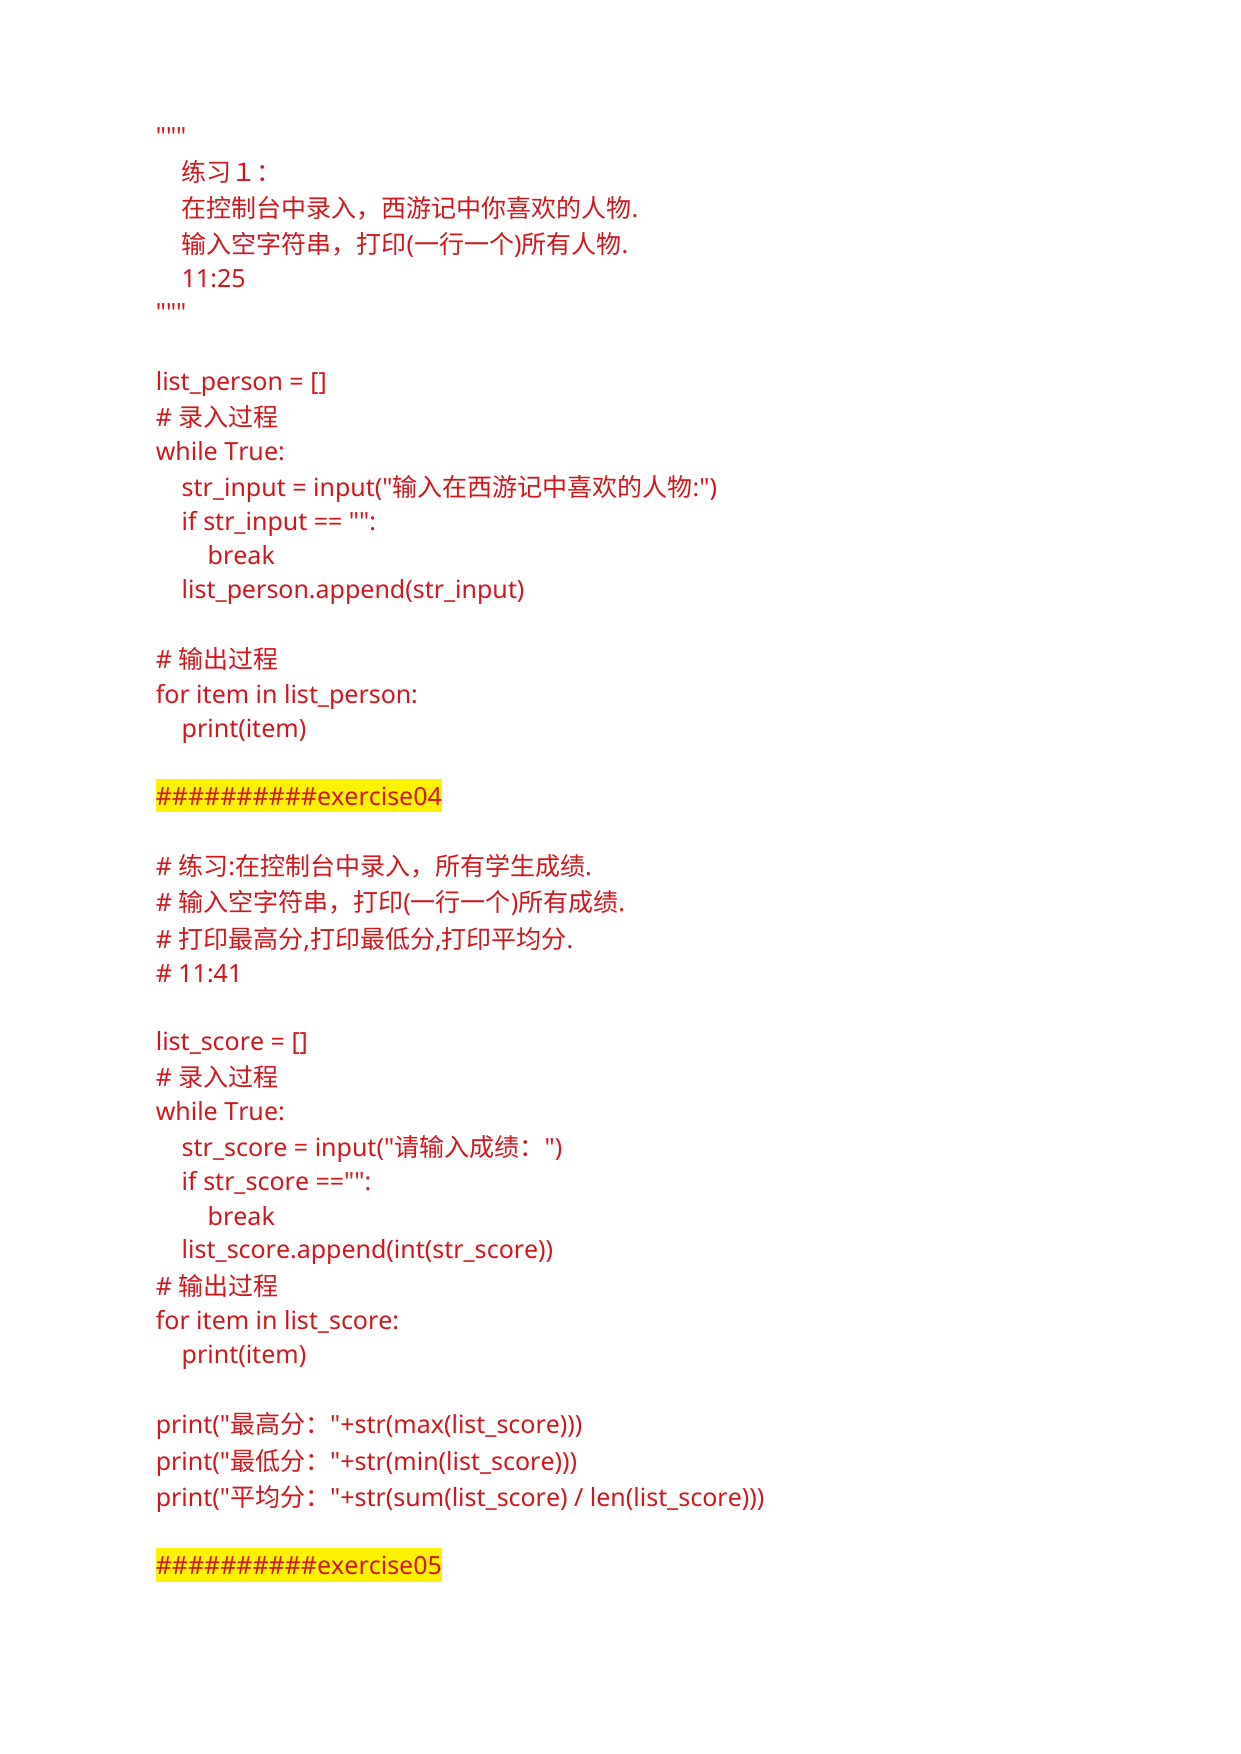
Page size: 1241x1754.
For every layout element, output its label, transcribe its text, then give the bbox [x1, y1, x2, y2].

text # 11:41 [156, 955, 1122, 989]
text str_input = input("输入在西游记中喜欢的人物:") [156, 467, 1122, 504]
text """ [156, 118, 1122, 152]
text for item in list_score: [156, 1302, 1122, 1337]
text 11:25 [156, 261, 1122, 295]
text # 输入空字符串，打印(一行一个)所有成绩. [156, 883, 1122, 919]
text # 输出过程 [156, 640, 1122, 676]
text 输入空字符串，打印(一行一个)所有人物. [156, 225, 1122, 261]
text list_score.append(int(str_score)) [156, 1232, 1122, 1266]
text """ [156, 295, 1122, 329]
text # 打印最高分,打印最低分,打印平均分. [156, 919, 1122, 955]
text list_person = [] [156, 363, 1122, 397]
text # 录入过程 [156, 1057, 1122, 1094]
text str_score = input("请输入成绩：") [156, 1128, 1122, 1164]
text ##########exercise05 [156, 1547, 1122, 1582]
text print("最低分："+str(min(list_score))) [156, 1441, 1122, 1477]
text print("平均分："+str(sum(list_score) / len(list_score))) [156, 1477, 1122, 1513]
text # 练习:在控制台中录入，所有学生成绩. [156, 847, 1122, 883]
text # 输出过程 [156, 1266, 1122, 1302]
text list_score = [] [156, 1023, 1122, 1057]
text break [156, 538, 1122, 572]
text ##########exercise04 [156, 778, 1122, 812]
text print(item) [156, 710, 1122, 744]
text print("最高分："+str(max(list_score))) [156, 1405, 1122, 1441]
text while True: [156, 1094, 1122, 1128]
text print(item) [156, 1337, 1122, 1371]
text 在控制台中录入，西游记中你喜欢的人物. [156, 188, 1122, 225]
text 练习１： [156, 152, 1122, 188]
text # 录入过程 [156, 397, 1122, 433]
text if str_input == "": [156, 504, 1122, 538]
text while True: [156, 433, 1122, 467]
text for item in list_person: [156, 676, 1122, 710]
text break [156, 1198, 1122, 1232]
text if str_score =="": [156, 1164, 1122, 1198]
text list_person.append(str_input) [156, 572, 1122, 606]
